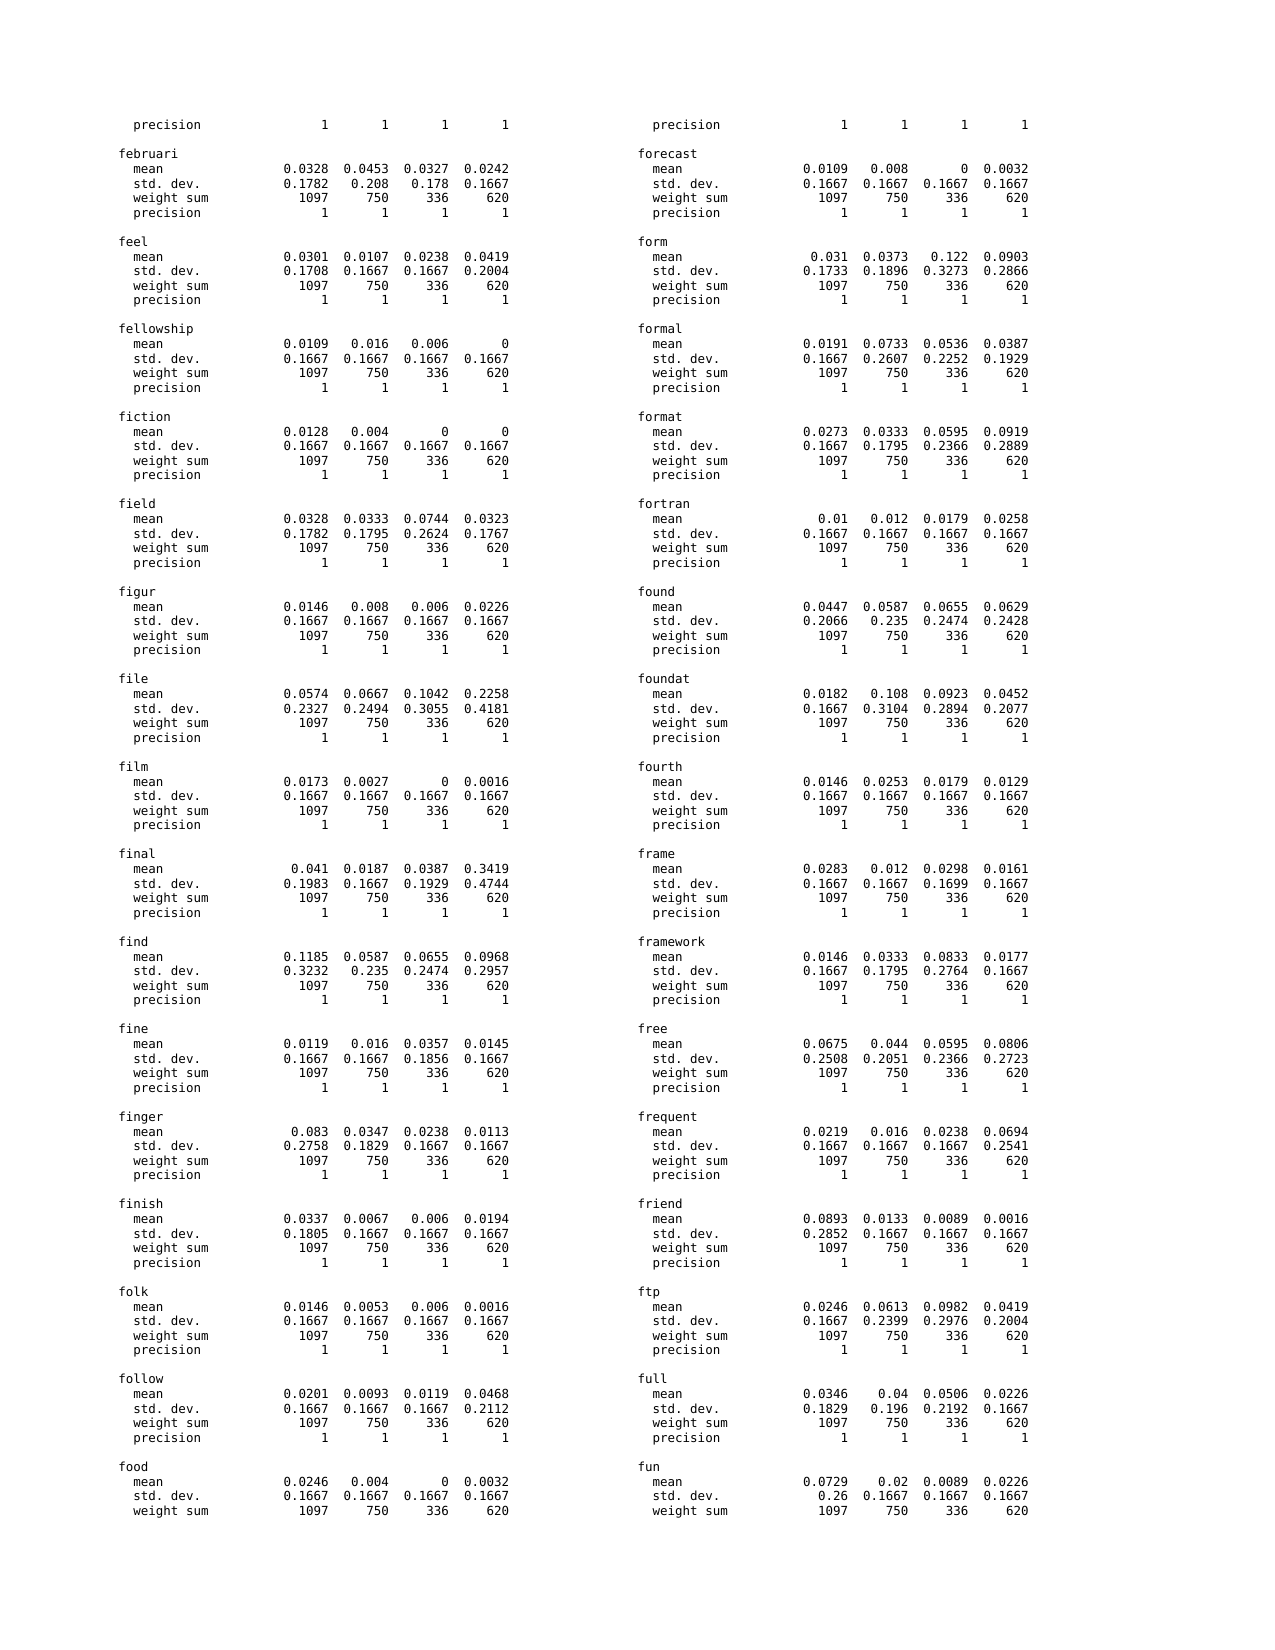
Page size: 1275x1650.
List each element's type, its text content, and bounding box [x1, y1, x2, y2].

text mean 0.0283 0.012 0.0298 0.0161 [637, 862, 1157, 876]
text std. dev. 0.1667 0.1667 0.1667 0.1667 [118, 789, 637, 803]
text mean 0.0301 0.0107 0.0238 0.0419 [118, 249, 637, 264]
text std. dev. 0.1667 0.1667 0.1667 0.1667 [118, 439, 637, 453]
text weight sum 1097 750 336 620 [118, 366, 637, 381]
text mean 0.0191 0.0733 0.0536 0.0387 [637, 337, 1157, 351]
text weight sum 1097 750 336 620 [118, 803, 637, 818]
text precision 1 1 1 1 [118, 993, 637, 1008]
text full [637, 1372, 1157, 1387]
text precision 1 1 1 1 [118, 818, 637, 833]
text precision 1 1 1 1 [637, 1168, 1157, 1183]
text mean 0.0182 0.108 0.0923 0.0452 [637, 687, 1157, 701]
text weight sum 1097 750 336 620 [637, 1328, 1157, 1343]
text mean 0.0273 0.0333 0.0595 0.0919 [637, 424, 1157, 439]
text std. dev. 0.1829 0.196 0.2192 0.1667 [637, 1401, 1157, 1416]
text weight sum 1097 750 336 620 [637, 1241, 1157, 1256]
text folk [118, 1285, 637, 1299]
text precision 1 1 1 1 [118, 1256, 637, 1270]
text std. dev. 0.1667 0.1795 0.2366 0.2889 [637, 439, 1157, 453]
text weight sum 1097 750 336 620 [637, 1066, 1157, 1081]
text mean 0.083 0.0347 0.0238 0.0113 [118, 1124, 637, 1139]
text figur [118, 585, 637, 599]
text precision 1 1 1 1 [118, 468, 637, 483]
text weight sum 1097 750 336 620 [637, 278, 1157, 293]
text mean 0.0447 0.0587 0.0655 0.0629 [637, 599, 1157, 614]
text std. dev. 0.1667 0.2399 0.2976 0.2004 [637, 1314, 1157, 1328]
text std. dev. 0.1667 0.1667 0.1667 0.1667 [637, 176, 1157, 191]
text foundat [637, 672, 1157, 687]
text found [637, 585, 1157, 599]
text food [118, 1460, 637, 1474]
text weight sum 1097 750 336 620 [118, 628, 637, 643]
text std. dev. 0.1667 0.1667 0.1667 0.1667 [637, 526, 1157, 541]
text fortran [637, 497, 1157, 512]
text std. dev. 0.1667 0.1667 0.1667 0.1667 [118, 351, 637, 366]
text mean 0.0146 0.008 0.006 0.0226 [118, 599, 637, 614]
text mean 0.031 0.0373 0.122 0.0903 [637, 249, 1157, 264]
text precision 1 1 1 1 [118, 731, 637, 745]
text std. dev. 0.26 0.1667 0.1667 0.1667 [637, 1489, 1157, 1503]
text mean 0.0246 0.004 0 0.0032 [118, 1474, 637, 1489]
text weight sum 1097 750 336 620 [118, 891, 637, 906]
text fiction [118, 410, 637, 424]
text std. dev. 0.2066 0.235 0.2474 0.2428 [637, 614, 1157, 628]
text forecast [637, 147, 1157, 162]
text precision 1 1 1 1 [118, 206, 637, 220]
text weight sum 1097 750 336 620 [637, 628, 1157, 643]
text weight sum 1097 750 336 620 [118, 453, 637, 468]
text feel [118, 235, 637, 249]
text std. dev. 0.1667 0.3104 0.2894 0.2077 [637, 701, 1157, 716]
text std. dev. 0.1667 0.1667 0.1667 0.1667 [118, 1489, 637, 1503]
text mean 0.0109 0.008 0 0.0032 [637, 162, 1157, 176]
text final [118, 847, 637, 862]
text precision 1 1 1 1 [637, 206, 1157, 220]
text std. dev. 0.2758 0.1829 0.1667 0.1667 [118, 1139, 637, 1153]
text weight sum 1097 750 336 620 [118, 1503, 637, 1518]
text weight sum 1097 750 336 620 [118, 1241, 637, 1256]
text mean 0.0146 0.0053 0.006 0.0016 [118, 1299, 637, 1314]
text finger [118, 1110, 637, 1124]
text std. dev. 0.1782 0.1795 0.2624 0.1767 [118, 526, 637, 541]
text mean 0.0893 0.0133 0.0089 0.0016 [637, 1212, 1157, 1226]
text std. dev. 0.1667 0.1667 0.1699 0.1667 [637, 876, 1157, 891]
text field [118, 497, 637, 512]
text precision 1 1 1 1 [118, 556, 637, 570]
text file [118, 672, 637, 687]
text std. dev. 0.1733 0.1896 0.3273 0.2866 [637, 264, 1157, 278]
text weight sum 1097 750 336 620 [118, 541, 637, 556]
text weight sum 1097 750 336 620 [637, 1503, 1157, 1518]
text std. dev. 0.1667 0.1667 0.1667 0.1667 [637, 789, 1157, 803]
text weight sum 1097 750 336 620 [118, 716, 637, 731]
text precision 1 1 1 1 [637, 293, 1157, 308]
text mean 0.0201 0.0093 0.0119 0.0468 [118, 1387, 637, 1401]
text mean 0.0173 0.0027 0 0.0016 [118, 774, 637, 789]
text precision 1 1 1 1 [637, 1256, 1157, 1270]
text precision 1 1 1 1 [118, 293, 637, 308]
text precision 1 1 1 1 [118, 906, 637, 920]
text std. dev. 0.1667 0.1667 0.1667 0.1667 [118, 614, 637, 628]
text precision 1 1 1 1 [637, 643, 1157, 658]
text precision 1 1 1 1 [637, 381, 1157, 395]
text februari [118, 147, 637, 162]
text std. dev. 0.3232 0.235 0.2474 0.2957 [118, 964, 637, 978]
text std. dev. 0.1805 0.1667 0.1667 0.1667 [118, 1226, 637, 1241]
text mean 0.0219 0.016 0.0238 0.0694 [637, 1124, 1157, 1139]
text ftp [637, 1285, 1157, 1299]
text weight sum 1097 750 336 620 [118, 1153, 637, 1168]
text mean 0.0328 0.0333 0.0744 0.0323 [118, 512, 637, 526]
text weight sum 1097 750 336 620 [118, 1328, 637, 1343]
text framework [637, 935, 1157, 949]
text weight sum 1097 750 336 620 [637, 978, 1157, 993]
text mean 0.0574 0.0667 0.1042 0.2258 [118, 687, 637, 701]
text precision 1 1 1 1 [637, 906, 1157, 920]
text precision 1 1 1 1 [118, 1081, 637, 1095]
text precision 1 1 1 1 [118, 1168, 637, 1183]
text precision 1 1 1 1 [637, 1081, 1157, 1095]
text fun [637, 1460, 1157, 1474]
text precision 1 1 1 1 [637, 1343, 1157, 1358]
text fellowship [118, 322, 637, 337]
text weight sum 1097 750 336 620 [637, 366, 1157, 381]
text mean 0.0109 0.016 0.006 0 [118, 337, 637, 351]
text precision 1 1 1 1 [118, 381, 637, 395]
text weight sum 1097 750 336 620 [637, 453, 1157, 468]
text precision 1 1 1 1 [637, 118, 1157, 133]
text film [118, 760, 637, 774]
text precision 1 1 1 1 [118, 1431, 637, 1445]
text finish [118, 1197, 637, 1212]
text form [637, 235, 1157, 249]
text std. dev. 0.1708 0.1667 0.1667 0.2004 [118, 264, 637, 278]
text precision 1 1 1 1 [637, 556, 1157, 570]
text mean 0.0337 0.0067 0.006 0.0194 [118, 1212, 637, 1226]
text mean 0.0328 0.0453 0.0327 0.0242 [118, 162, 637, 176]
text weight sum 1097 750 336 620 [637, 716, 1157, 731]
text std. dev. 0.1667 0.1795 0.2764 0.1667 [637, 964, 1157, 978]
text precision 1 1 1 1 [637, 731, 1157, 745]
text weight sum 1097 750 336 620 [637, 1416, 1157, 1431]
text std. dev. 0.2327 0.2494 0.3055 0.4181 [118, 701, 637, 716]
text weight sum 1097 750 336 620 [637, 191, 1157, 206]
text mean 0.0246 0.0613 0.0982 0.0419 [637, 1299, 1157, 1314]
text std. dev. 0.1667 0.1667 0.1667 0.1667 [118, 1314, 637, 1328]
text precision 1 1 1 1 [637, 468, 1157, 483]
text precision 1 1 1 1 [118, 643, 637, 658]
text weight sum 1097 750 336 620 [637, 891, 1157, 906]
text mean 0.0119 0.016 0.0357 0.0145 [118, 1037, 637, 1051]
text mean 0.01 0.012 0.0179 0.0258 [637, 512, 1157, 526]
text std. dev. 0.1667 0.1667 0.1667 0.2541 [637, 1139, 1157, 1153]
text format [637, 410, 1157, 424]
text mean 0.1185 0.0587 0.0655 0.0968 [118, 949, 637, 964]
text mean 0.0146 0.0333 0.0833 0.0177 [637, 949, 1157, 964]
text weight sum 1097 750 336 620 [637, 803, 1157, 818]
text mean 0.0346 0.04 0.0506 0.0226 [637, 1387, 1157, 1401]
text weight sum 1097 750 336 620 [118, 1416, 637, 1431]
text precision 1 1 1 1 [637, 993, 1157, 1008]
text friend [637, 1197, 1157, 1212]
text std. dev. 0.1983 0.1667 0.1929 0.4744 [118, 876, 637, 891]
text mean 0.0729 0.02 0.0089 0.0226 [637, 1474, 1157, 1489]
text mean 0.0675 0.044 0.0595 0.0806 [637, 1037, 1157, 1051]
text weight sum 1097 750 336 620 [118, 191, 637, 206]
text find [118, 935, 637, 949]
text precision 1 1 1 1 [637, 1431, 1157, 1445]
text weight sum 1097 750 336 620 [637, 1153, 1157, 1168]
text fourth [637, 760, 1157, 774]
text std. dev. 0.2852 0.1667 0.1667 0.1667 [637, 1226, 1157, 1241]
text precision 1 1 1 1 [637, 818, 1157, 833]
text mean 0.041 0.0187 0.0387 0.3419 [118, 862, 637, 876]
text weight sum 1097 750 336 620 [118, 1066, 637, 1081]
text std. dev. 0.1782 0.208 0.178 0.1667 [118, 176, 637, 191]
text weight sum 1097 750 336 620 [118, 278, 637, 293]
text formal [637, 322, 1157, 337]
text weight sum 1097 750 336 620 [637, 541, 1157, 556]
text fine [118, 1022, 637, 1037]
text follow [118, 1372, 637, 1387]
text frame [637, 847, 1157, 862]
text mean 0.0146 0.0253 0.0179 0.0129 [637, 774, 1157, 789]
text weight sum 1097 750 336 620 [118, 978, 637, 993]
text std. dev. 0.1667 0.2607 0.2252 0.1929 [637, 351, 1157, 366]
text free [637, 1022, 1157, 1037]
text precision 1 1 1 1 [118, 1343, 637, 1358]
text std. dev. 0.2508 0.2051 0.2366 0.2723 [637, 1051, 1157, 1066]
text precision 1 1 1 1 [118, 118, 637, 133]
text mean 0.0128 0.004 0 0 [118, 424, 637, 439]
text std. dev. 0.1667 0.1667 0.1667 0.2112 [118, 1401, 637, 1416]
text frequent [637, 1110, 1157, 1124]
text std. dev. 0.1667 0.1667 0.1856 0.1667 [118, 1051, 637, 1066]
